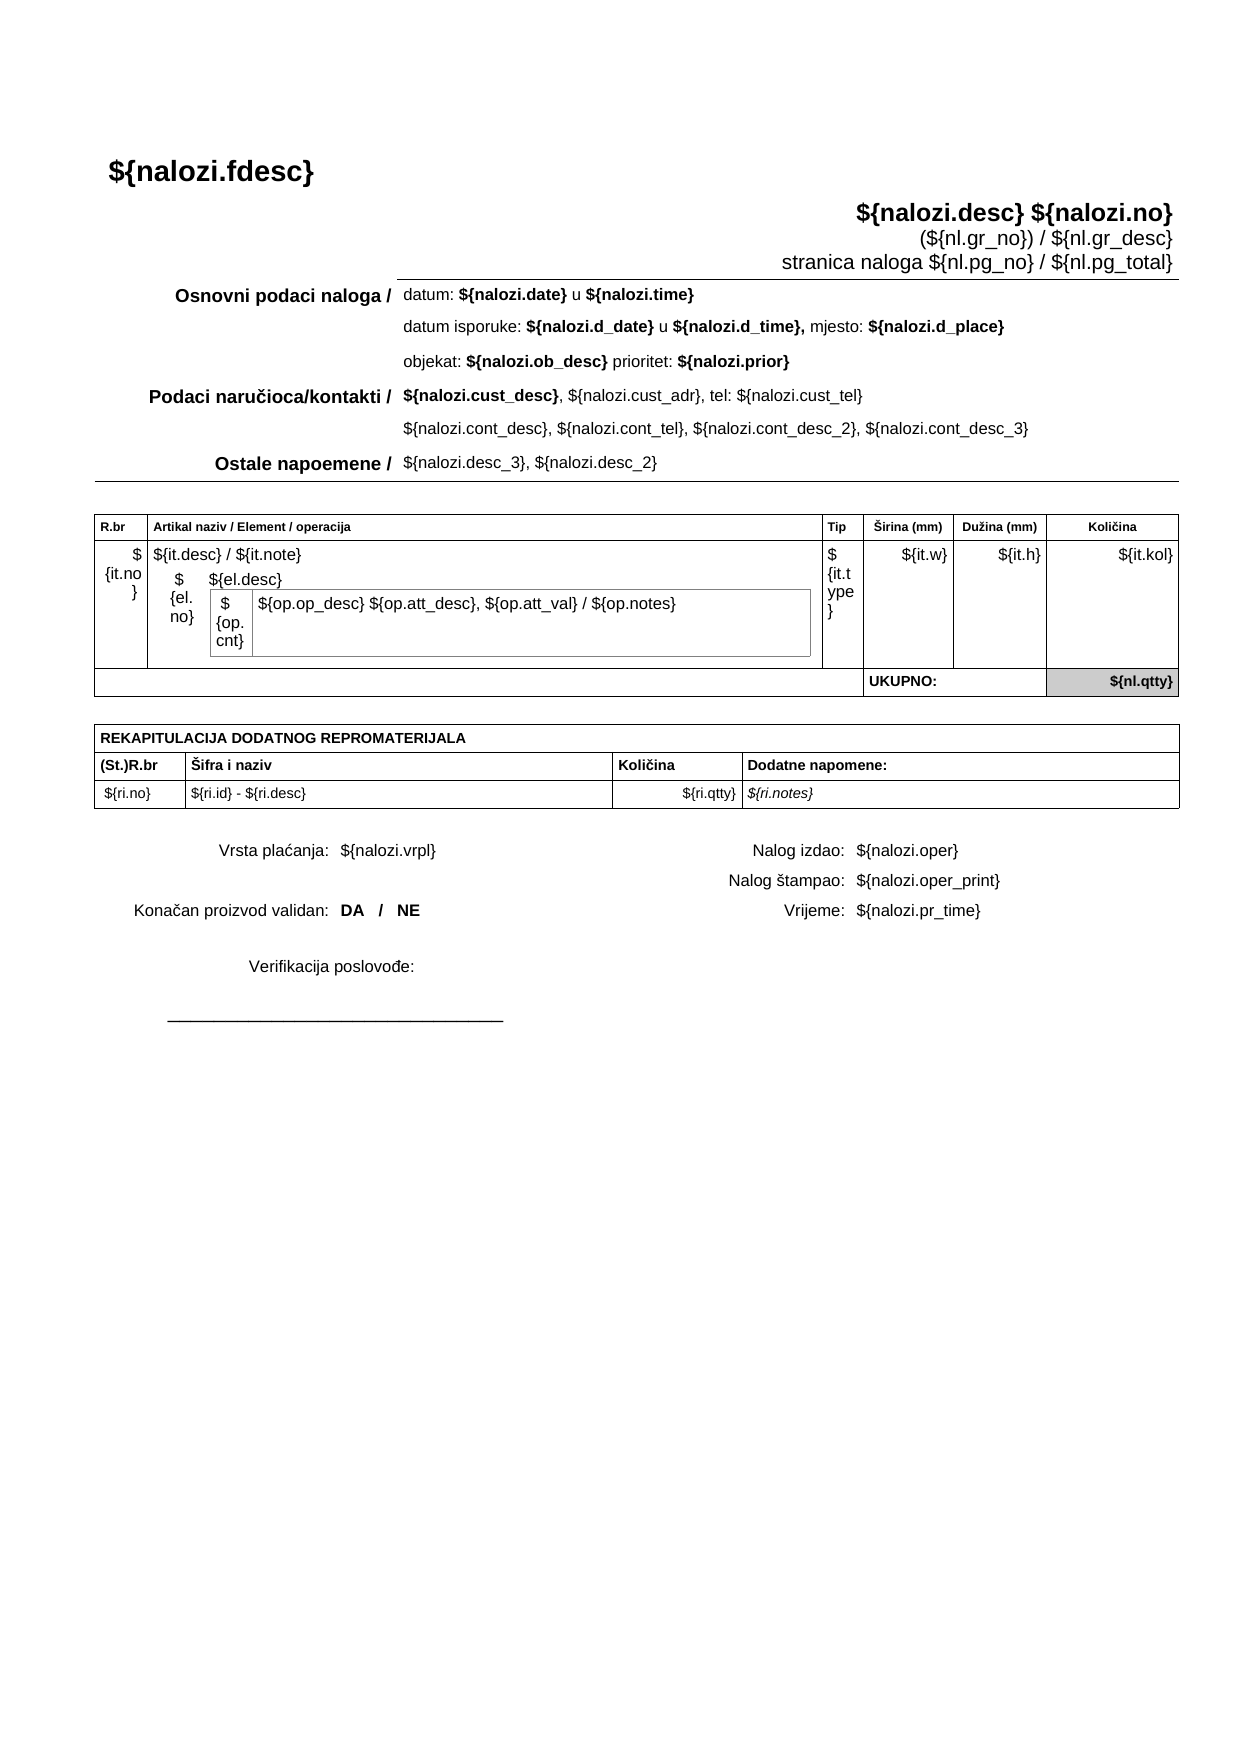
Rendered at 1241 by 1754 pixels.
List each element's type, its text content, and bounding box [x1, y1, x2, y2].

table_cell [95, 669, 863, 696]
table_cell ${nalozi.cont_desc}, ${nalozi.cont_tel}, ${nalozi.cont_desc_2}, ${nalozi.cont_desc_3} [397, 414, 1178, 448]
table_header Količina [1047, 515, 1178, 539]
table_cell [487, 896, 534, 926]
table_header Dužina (mm) [954, 515, 1046, 539]
table_cell Ostale napoemene / [95, 448, 397, 481]
table_cell [335, 866, 487, 896]
table_cell @table:table-row [#list nl.item as it] @/table:table-row [/#list]${it.no} [95, 541, 147, 668]
table_header [534, 835, 583, 866]
table_header Vrsta plaćanja: [124, 835, 335, 866]
table_cell Dodatne napomene: [743, 753, 1179, 779]
table_cell Vrijeme: [584, 896, 851, 926]
table_cell ${ri.notes} [743, 781, 1179, 807]
table_cell objekat: ${nalozi.ob_desc} prioritet: ${nalozi.prior} [397, 346, 1178, 381]
table_header Širina (mm) [864, 515, 953, 539]
table_cell DA / NE [335, 896, 487, 926]
table_cell ${it.type} [823, 541, 863, 668]
table_cell [95, 346, 397, 381]
table_cell [534, 896, 583, 926]
table_cell ${ri.qtty} [613, 781, 742, 807]
table_header [487, 835, 534, 866]
table_header @table:table-row [#list el.oper as op] @/table:table-row [/#list] ${op.cnt} [211, 590, 252, 656]
table_cell @table:table-row [#list nl.rekap.item as ri] @/table:table-row [/#list] ${ri.no} [95, 781, 185, 807]
table_header R.br [95, 515, 147, 539]
table_cell ${nalozi.pr_time} [851, 896, 1101, 926]
table_cell [487, 866, 534, 896]
table_cell (St.)R.br [95, 753, 185, 779]
table_cell Konačan proizvod validan: [124, 896, 335, 926]
table_cell ${nalozi.oper_print} [851, 866, 1101, 896]
table_cell [95, 414, 397, 448]
table_header REKAPITULACIJA DODATNOG REPROMATERIJALA [95, 725, 1179, 752]
text @text:section [#list nalozi.nalog as nl] @/text:section [/#list] [104, 118, 1122, 137]
table_header Artikal naziv / Element / operacija [148, 515, 822, 539]
table_cell [534, 866, 583, 896]
table_cell ${nl.qtty} [1047, 669, 1178, 696]
table_header ${nalozi.fdesc} [95, 149, 1178, 193]
table_cell Količina [613, 753, 742, 779]
table_cell Podaci naručioca/kontakti / [95, 381, 397, 413]
table_cell ${ri.id} - ${ri.desc} [186, 781, 612, 807]
text _____________________________ [104, 1000, 1131, 1023]
table_header Tip [823, 515, 863, 539]
table_cell Šifra i naziv [186, 753, 612, 779]
table_header @table:table-row [#list it.element as el] @/table:table-row [/#list] ${el.no} [164, 564, 203, 662]
table_cell [95, 193, 397, 279]
table_cell UKUPNO: [864, 669, 1046, 696]
table_cell [95, 312, 397, 346]
table_header ${nalozi.oper} [851, 835, 1101, 866]
table_cell ${it.w} [864, 541, 953, 668]
table_cell ${it.desc} / ${it.note} [148, 541, 822, 668]
table_cell ${it.kol} [1047, 541, 1178, 668]
table_header ${nalozi.vrpl} [335, 835, 487, 866]
table_cell [124, 866, 335, 896]
table_cell ${nalozi.desc_3}, ${nalozi.desc_2} [397, 448, 1178, 481]
table_cell Nalog štampao: [584, 866, 851, 896]
text Verifikacija poslovođe: [104, 954, 1122, 977]
table_cell datum isporuke: ${nalozi.d_date} u ${nalozi.d_time}, mjesto: ${nalozi.d_place} [397, 312, 1178, 346]
table_cell ${it.h} [954, 541, 1046, 668]
table_cell ${nalozi.desc} ${nalozi.no} (${nl.gr_no}) / ${nl.gr_desc} stranica naloga ${nl.pg_no} / ${nl.pg_total} [397, 193, 1178, 279]
table_header ${el.desc} [203, 564, 816, 662]
table_cell datum: ${nalozi.date} u ${nalozi.time} [397, 280, 1178, 312]
table_cell Osnovni podaci naloga / [95, 279, 397, 312]
table_header ${op.op_desc} ${op.att_desc}, ${op.att_val} / ${op.notes} [253, 590, 810, 656]
table_cell ${nalozi.cust_desc}, ${nalozi.cust_adr}, tel: ${nalozi.cust_tel} [397, 381, 1178, 413]
table_header Nalog izdao: [584, 835, 851, 866]
